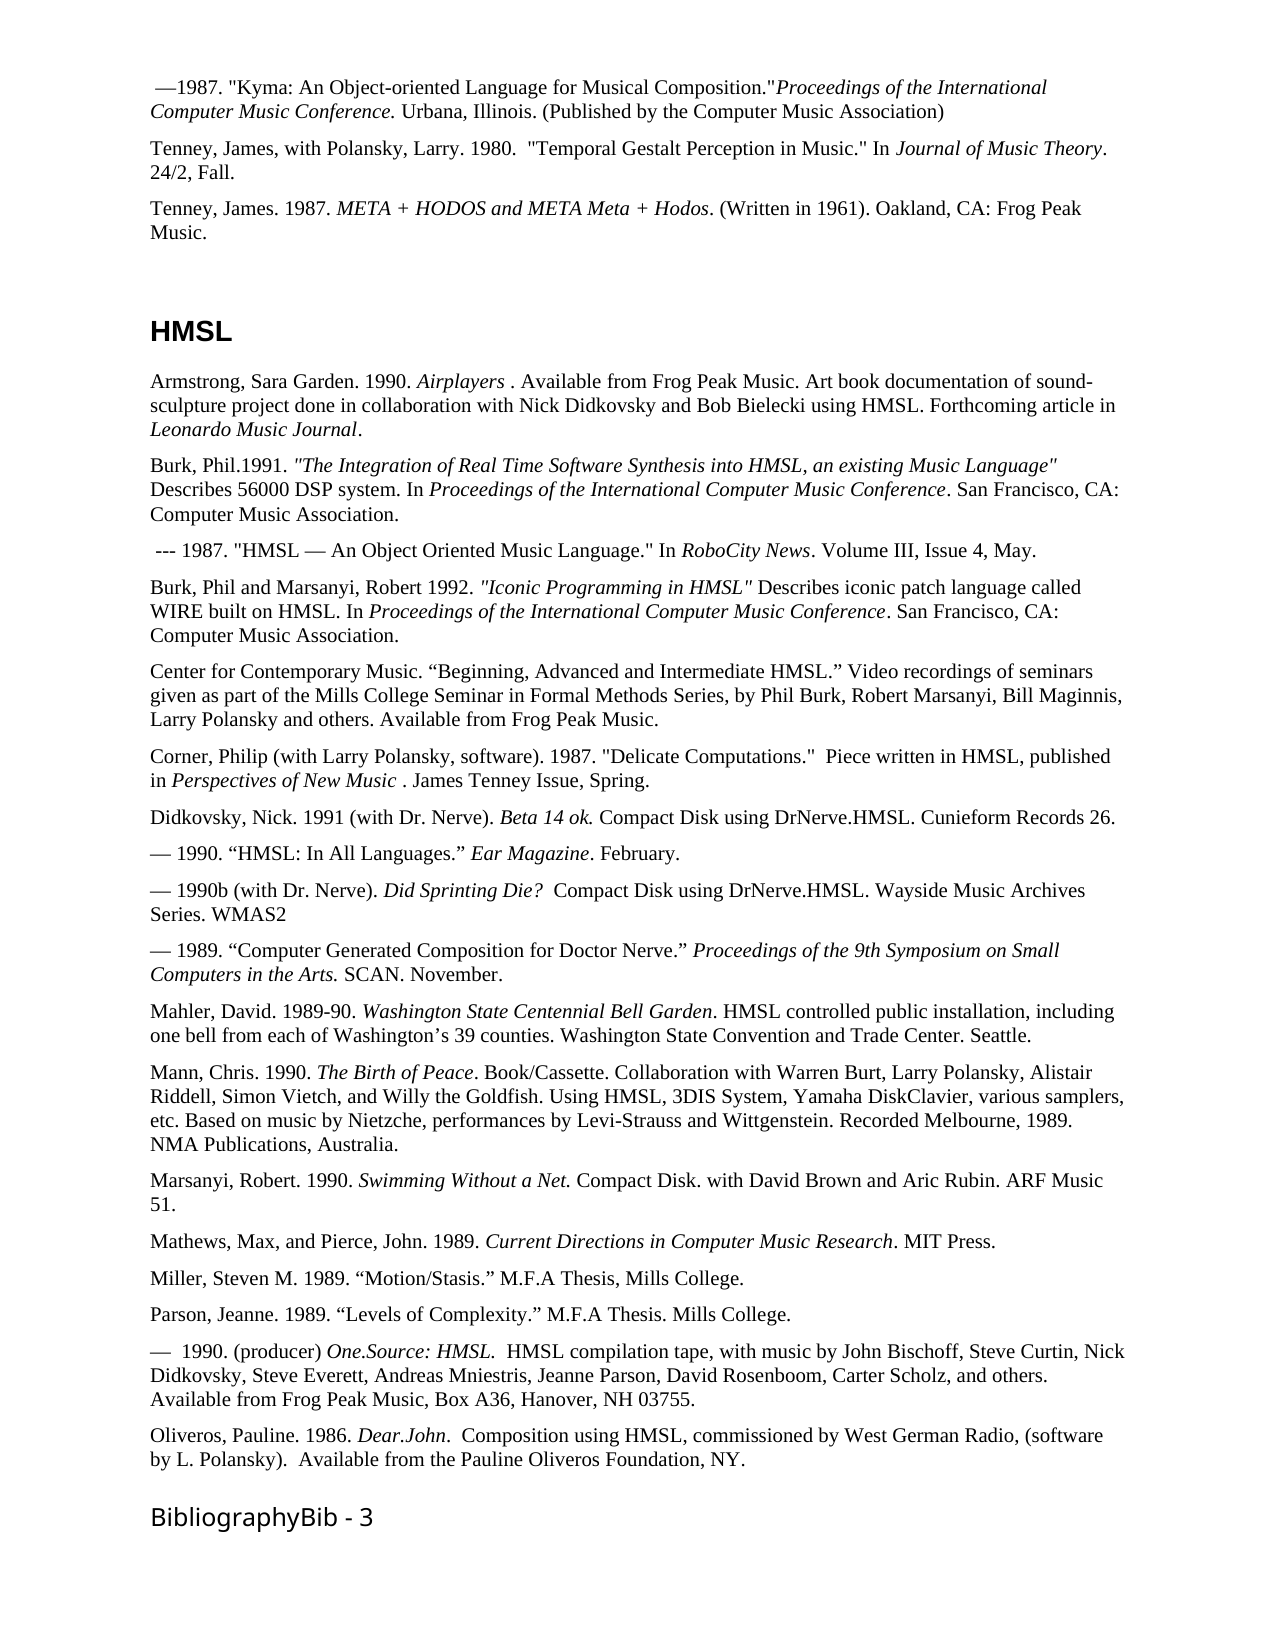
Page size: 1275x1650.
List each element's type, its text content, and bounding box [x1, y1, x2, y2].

text — 1990. (producer) One.Source: HMSL. HMSL compilation tape, with music by John Bischoff, Steve Curtin, Nick Didkovsky, Steve Everett, Andreas Mniestris, Jeanne Parson, David Rosenboom, Carter Scholz, and others. Available from Frog Peak Music, Box A36, Hanover, NH 03755. [150, 1339, 1125, 1411]
text Mathews, Max, and Pierce, John. 1989. Current Directions in Computer Music Research. MIT Press. [150, 1229, 1125, 1253]
text Armstrong, Sara Garden. 1990. Airplayers . Available from Frog Peak Music. Art book documentation of sound-sculpture project done in collaboration with Nick Didkovsky and Bob Bielecki using HMSL. Forthcoming article in Leonardo Music Journal. [150, 369, 1125, 441]
text Miller, Steven M. 1989. “Motion/Stasis.” M.F.A Thesis, Mills College. [150, 1266, 1125, 1289]
text Marsanyi, Robert. 1990. Swimming Without a Net. Compact Disk. with David Brown and Aric Rubin. ARF Music 51. [150, 1168, 1125, 1216]
text Burk, Phil.1991. "The Integration of Real Time Software Synthesis into HMSL, an existing Music Language" Describes 56000 DSP system. In Proceedings of the International Computer Music Conference. San Francisco, CA: Computer Music Association. [150, 453, 1125, 526]
text — 1989. “Computer Generated Composition for Doctor Nerve.” Proceedings of the 9th Symposium on Small Computers in the Arts. SCAN. November. [150, 938, 1125, 986]
text Center for Contemporary Music. “Beginning, Advanced and Intermediate HMSL.” Video recordings of seminars given as part of the Mills College Seminar in Formal Methods Series, by Phil Burk, Robert Marsanyi, Bill Maginnis, Larry Polansky and others. Available from Frog Peak Music. [150, 659, 1125, 731]
text Oliveros, Pauline. 1986. Dear.John. Composition using HMSL, commissioned by West German Radio, (software by L. Polansky). Available from the Pauline Oliveros Foundation, NY. [150, 1423, 1125, 1471]
text —1987. "Kyma: An Object-oriented Language for Musical Composition."Proceedings of the International Computer Music Conference. Urbana, Illinois. (Published by the Computer Music Association) [150, 75, 1125, 123]
text Tenney, James, with Polansky, Larry. 1980. "Temporal Gestalt Perception in Music." In Journal of Music Theory. 24/2, Fall. [150, 136, 1125, 184]
subtitle HMSL [150, 314, 1125, 348]
text — 1990b (with Dr. Nerve). Did Sprinting Die? Compact Disk using DrNerve.HMSL. Wayside Music Archives Series. WMAS2 [150, 878, 1125, 926]
text --- 1987. "HMSL — An Object Oriented Music Language." In RoboCity News. Volume III, Issue 4, May. [150, 538, 1125, 562]
text Corner, Philip (with Larry Polansky, software). 1987. "Delicate Computations." Piece written in HMSL, published in Perspectives of New Music . James Tenney Issue, Spring. [150, 744, 1125, 792]
text Tenney, James. 1987. META + HODOS and META Meta + Hodos. (Written in 1961). Oakland, CA: Frog Peak Music. [150, 196, 1125, 244]
text Parson, Jeanne. 1989. “Levels of Complexity.” M.F.A Thesis. Mills College. [150, 1302, 1125, 1326]
text Mann, Chris. 1990. The Birth of Peace. Book/Cassette. Collaboration with Warren Burt, Larry Polansky, Alistair Riddell, Simon Vietch, and Willy the Goldfish. Using HMSL, 3DIS System, Yamaha DiskClavier, various samplers, etc. Based on music by Nietzche, performances by Levi-Strauss and Wittgenstein. Recorded Melbourne, 1989. NMA Publications, Australia. [150, 1059, 1125, 1156]
text — 1990. “HMSL: In All Languages.” Ear Magazine. February. [150, 841, 1125, 865]
text Didkovsky, Nick. 1991 (with Dr. Nerve). Beta 14 ok. Compact Disk using DrNerve.HMSL. Cunieform Records 26. [150, 804, 1125, 829]
text Mahler, David. 1989-90. Washington State Centennial Bell Garden. HMSL controlled public installation, including one bell from each of Washington’s 39 counties. Washington State Convention and Trade Center. Seattle. [150, 999, 1125, 1047]
text Burk, Phil and Marsanyi, Robert 1992. "Iconic Programming in HMSL" Describes iconic patch language called WIRE built on HMSL. In Proceedings of the International Computer Music Conference. San Francisco, CA: Computer Music Association. [150, 574, 1125, 647]
